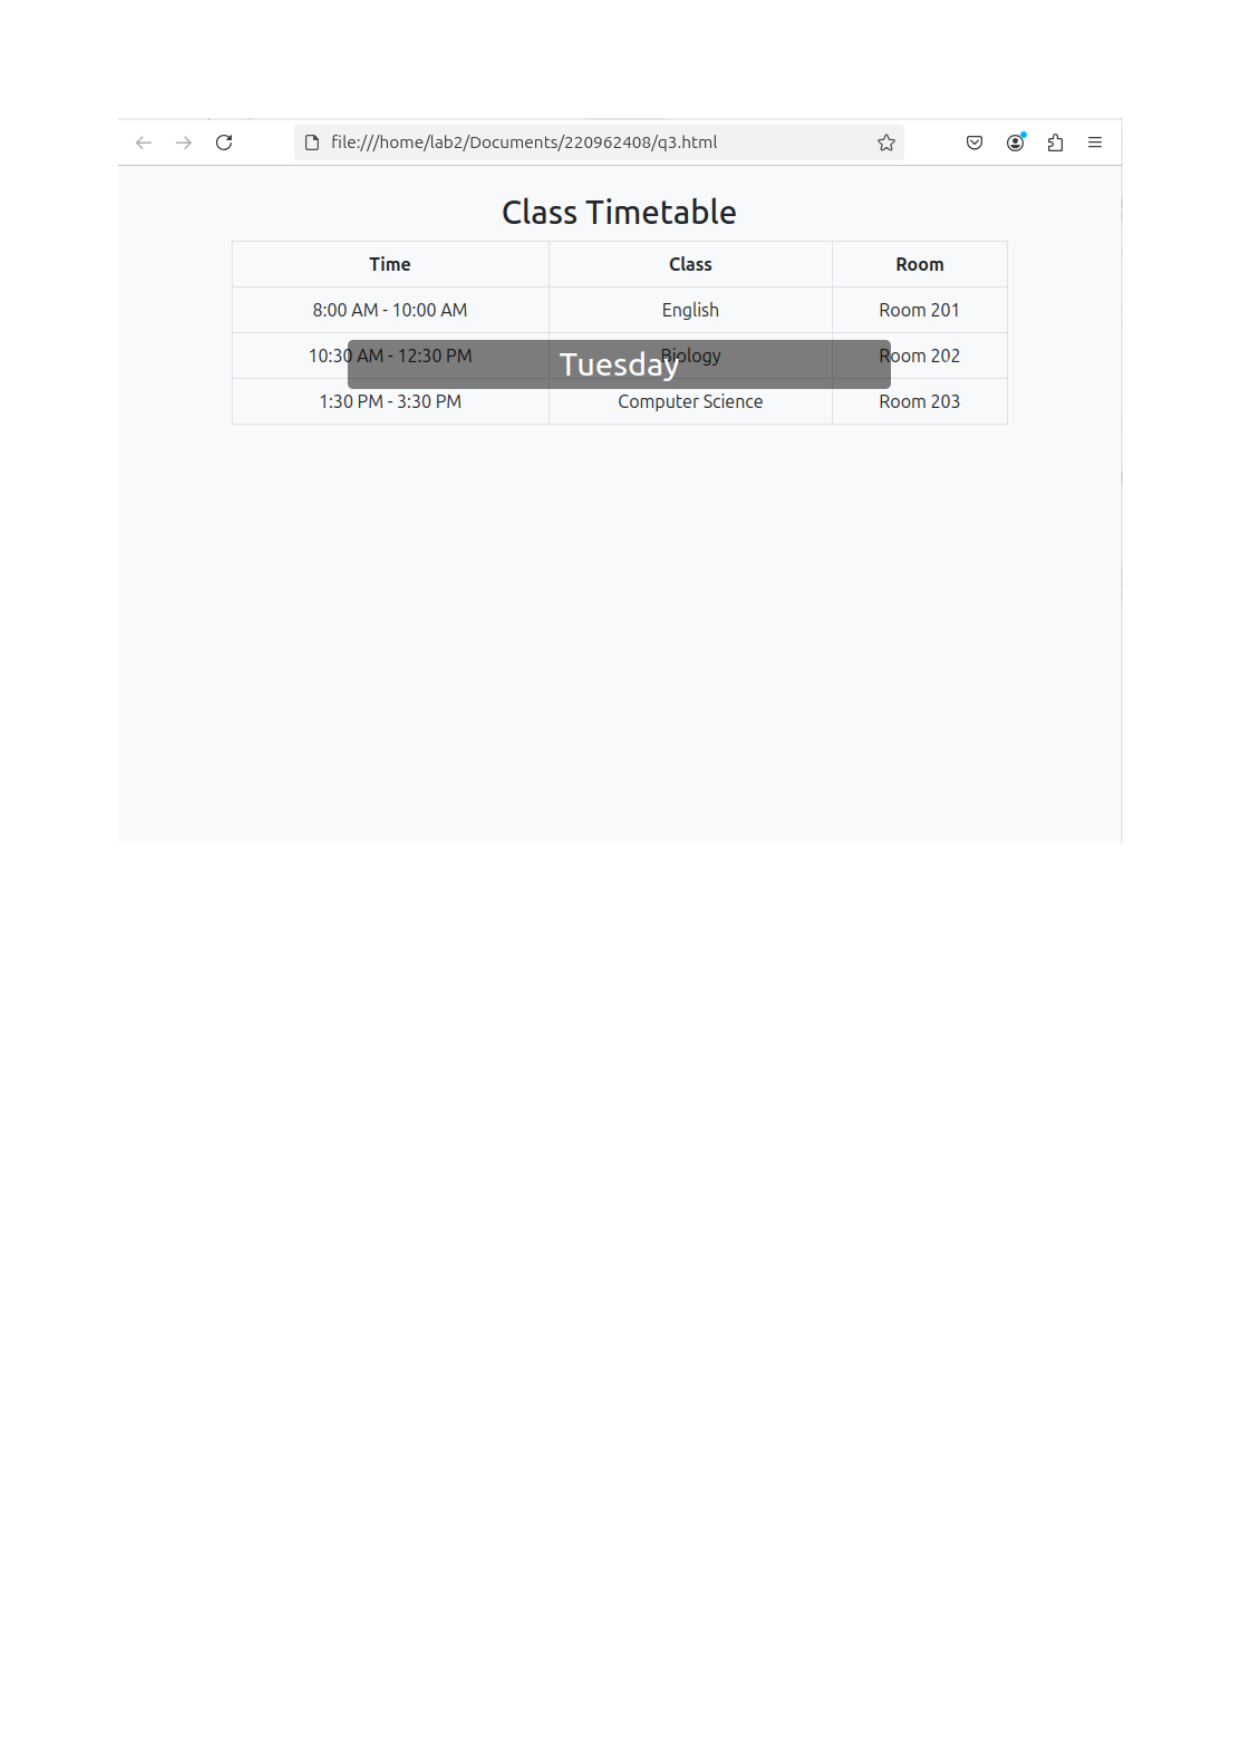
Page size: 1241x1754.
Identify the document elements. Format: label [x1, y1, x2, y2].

picture [118, 118, 1123, 843]
